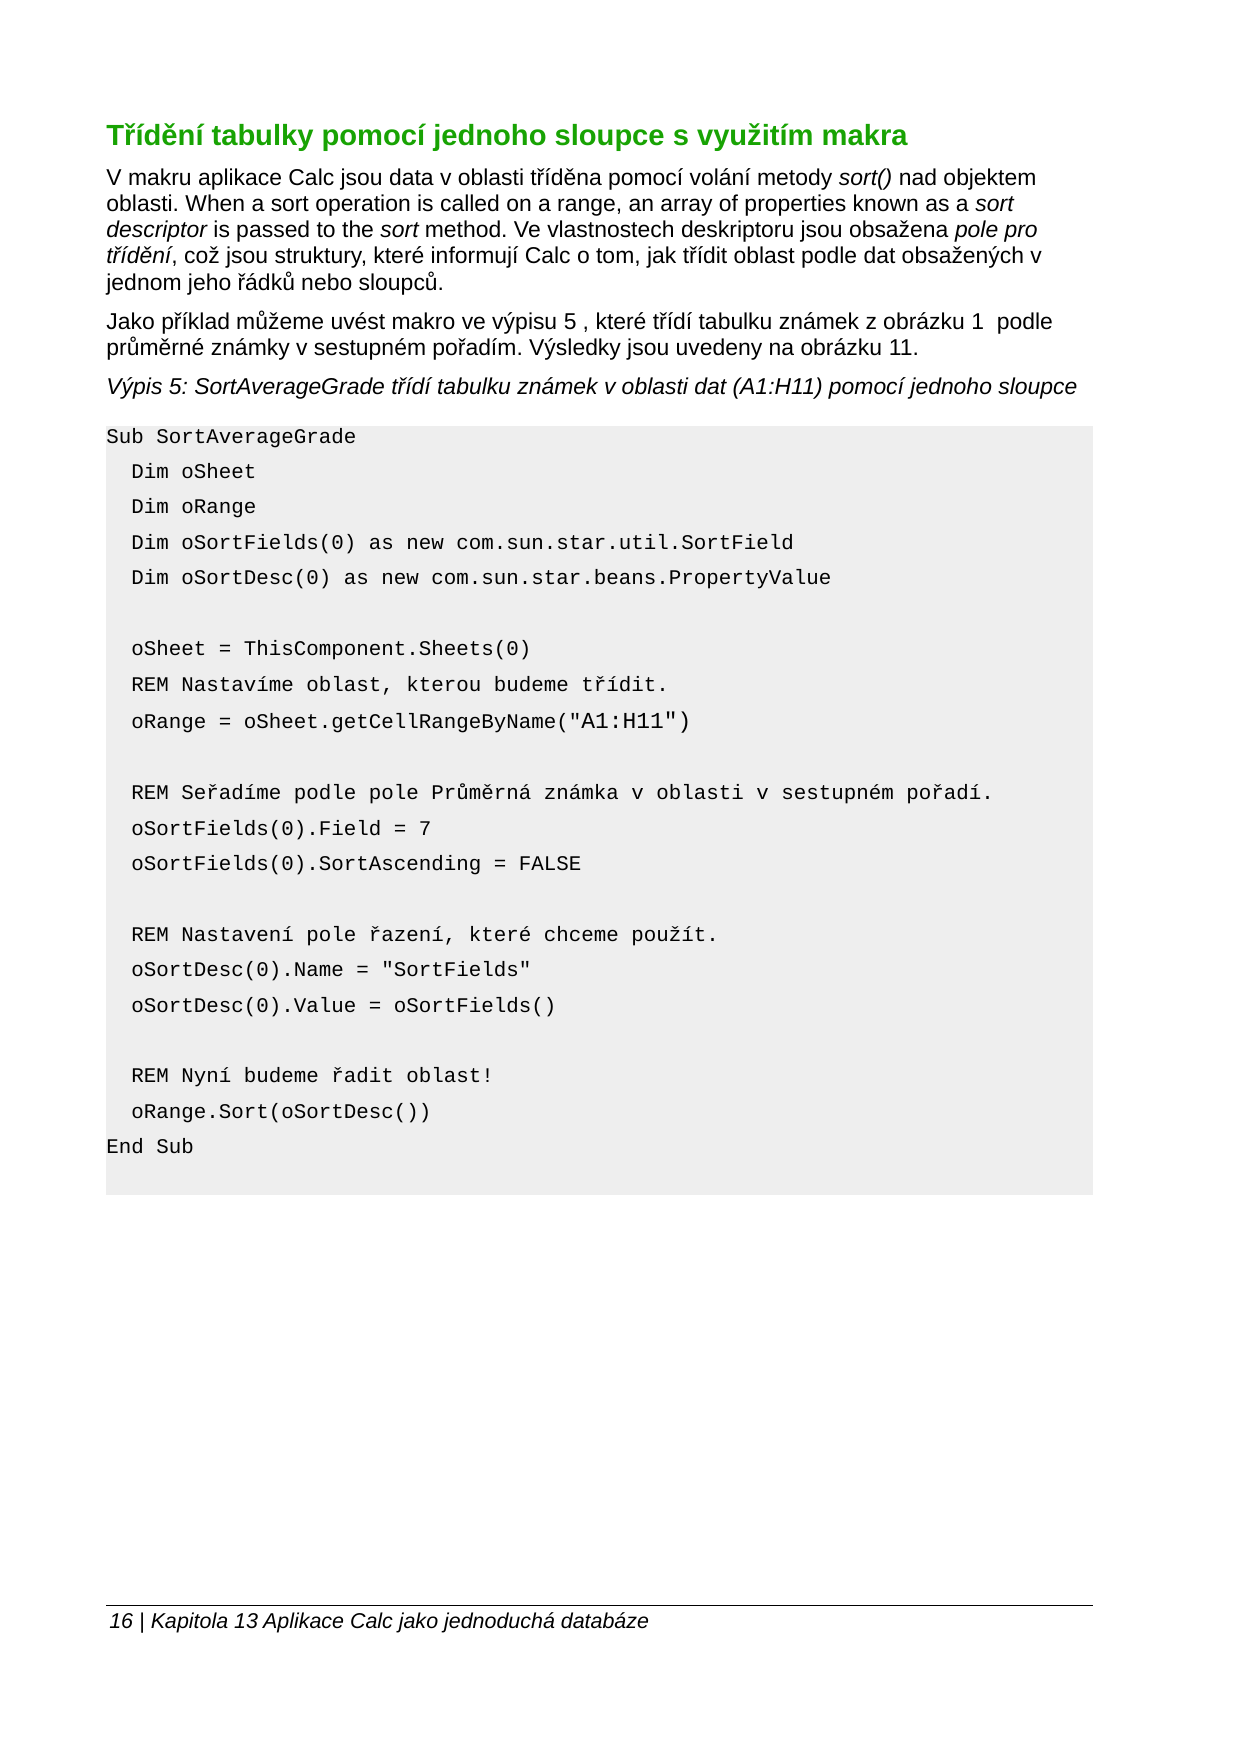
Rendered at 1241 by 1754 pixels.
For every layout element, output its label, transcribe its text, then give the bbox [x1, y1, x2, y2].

text V makru aplikace Calc jsou data v oblasti tříděna pomocí volání metody sort() nad objektem oblasti. When a sort operation is called on a range, an array of properties known as a sort descriptor is passed to the sort method. Ve vlastnostech deskriptoru jsou obsažena pole pro třídění, což jsou struktury, které informují Calc o tom, jak třídit oblast podle dat obsažených v jednom jeho řádků nebo sloupců. [106, 163, 1093, 295]
text End Sub [106, 1136, 1093, 1160]
text oSortDesc(0).Value = oSortFields() [106, 994, 1093, 1018]
text REM Seřadíme podle pole Průměrná známka v oblasti v sestupném pořadí. [106, 782, 1093, 806]
text oRange = oSheet.getCellRangeByName("A1:H11") [106, 709, 1093, 735]
text Dim oRange [106, 496, 1093, 520]
text Dim oSortFields(0) as new com.sun.star.util.SortField [106, 532, 1093, 556]
text Sub SortAverageGrade [106, 426, 1093, 449]
text REM Nyní budeme řadit oblast! [106, 1065, 1093, 1089]
text oRange.Sort(oSortDesc()) [106, 1101, 1093, 1124]
subtitle Třídění tabulky pomocí jednoho sloupce s využitím makra [106, 118, 1093, 152]
text Jako příklad můžeme uvést makro ve výpisu 5 , které třídí tabulku známek z obrázku 1 podle průměrné známky v sestupném pořadím. Výsledky jsou uvedeny na obrázku 11. [106, 308, 1093, 360]
text oSortFields(0).Field = 7 [106, 817, 1093, 841]
text oSortDesc(0).Name = "SortFields" [106, 959, 1093, 983]
text oSortFields(0).SortAscending = FALSE [106, 853, 1093, 877]
text REM Nastavení pole řazení, které chceme použít. [106, 924, 1093, 947]
text Dim oSheet [106, 461, 1093, 485]
text REM Nastavíme oblast, kterou budeme třídit. [106, 673, 1093, 697]
text Dim oSortDesc(0) as new com.sun.star.beans.PropertyValue [106, 567, 1093, 591]
text Výpis 5: SortAverageGrade třídí tabulku známek v oblasti dat (A1:H11) pomocí jednoho sloupce [106, 373, 1093, 399]
text oSheet = ThisComponent.Sheets(0) [106, 638, 1093, 662]
